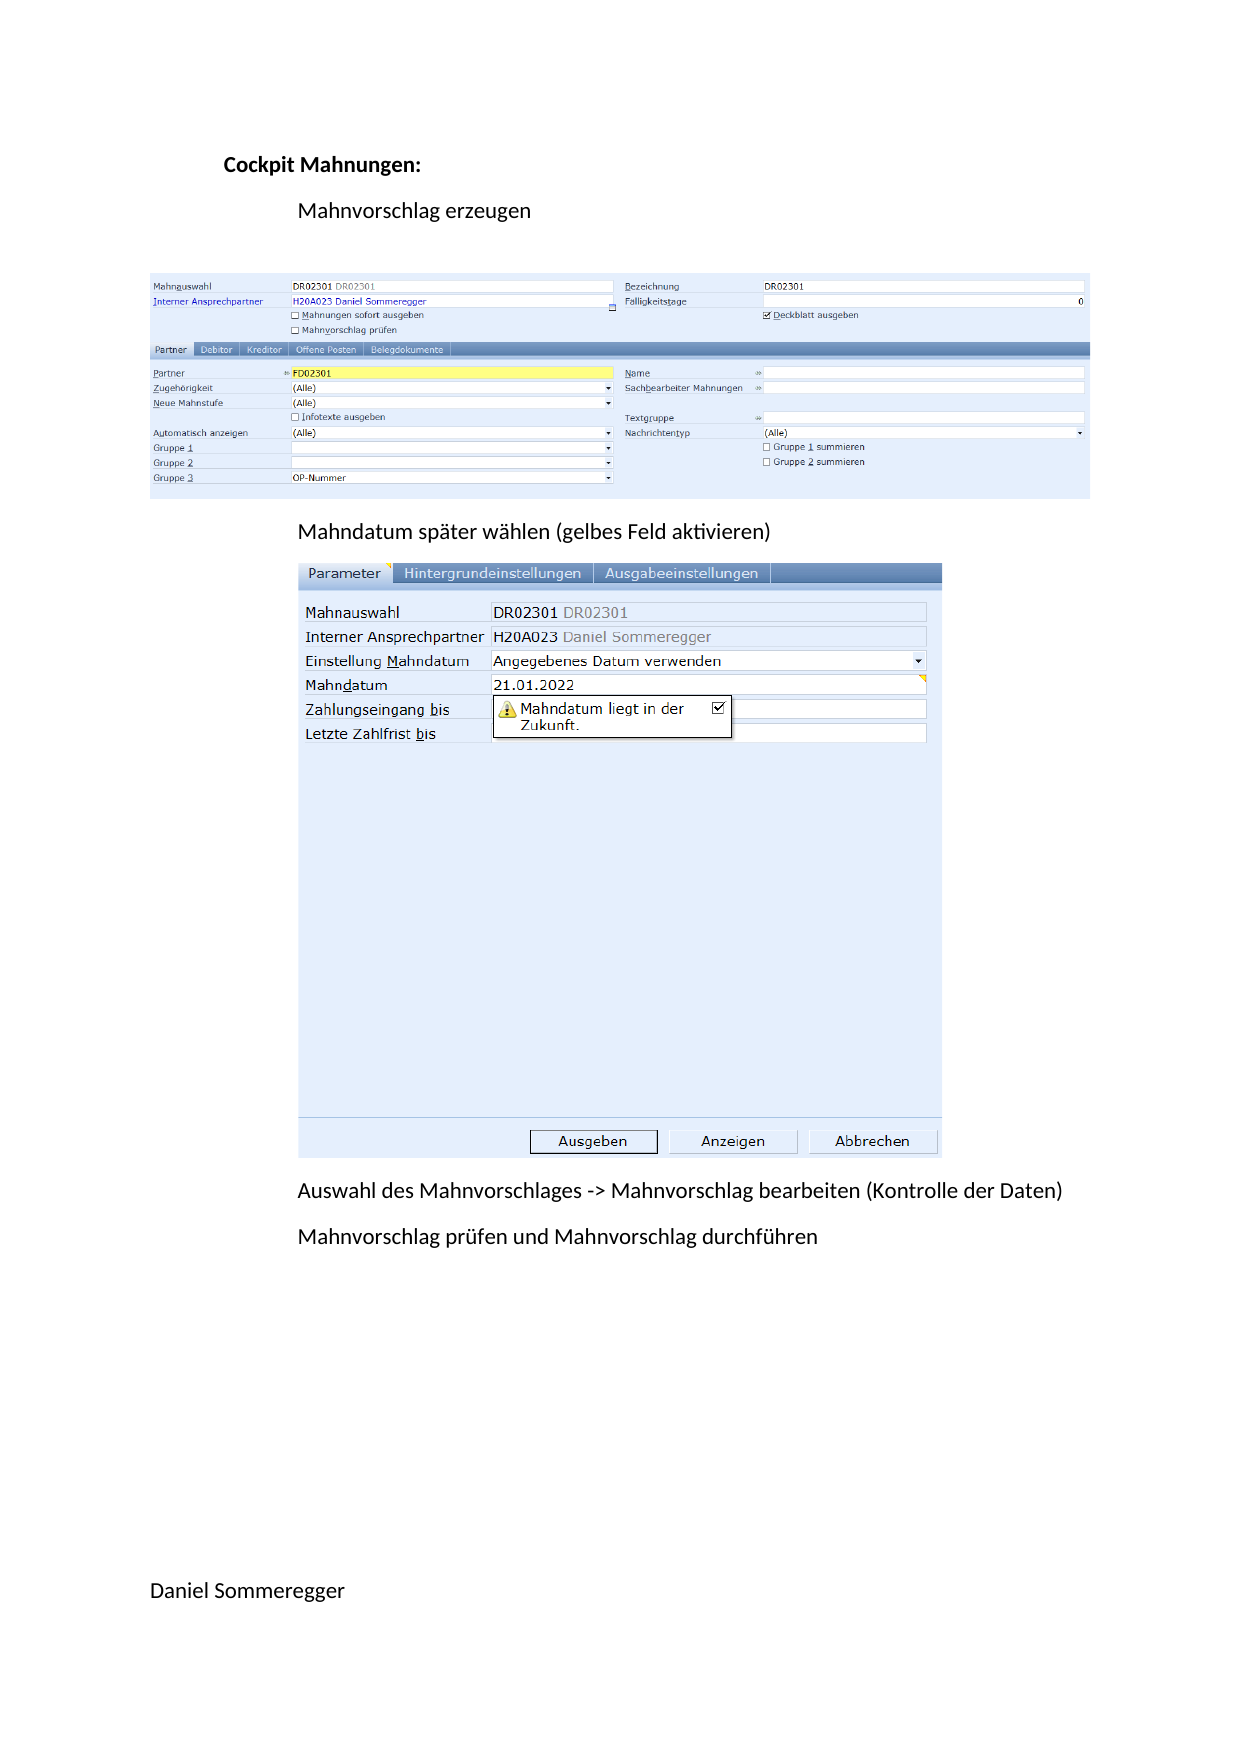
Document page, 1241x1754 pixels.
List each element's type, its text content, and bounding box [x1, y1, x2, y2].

text Cockpit Mahnungen: [150, 150, 1090, 178]
text Mahndatum später wählen (gelbes Feld aktivieren) [150, 517, 1090, 545]
text Mahnvorschlag prüfen und Mahnvorschlag durchführen [150, 1222, 1090, 1250]
text Mahnvorschlag erzeugen [150, 197, 1090, 224]
picture [150, 273, 1091, 499]
text Auswahl des Mahnvorschlages -> Mahnvorschlag bearbeiten (Kontrolle der Daten) [150, 1176, 1090, 1204]
picture [298, 563, 943, 1158]
